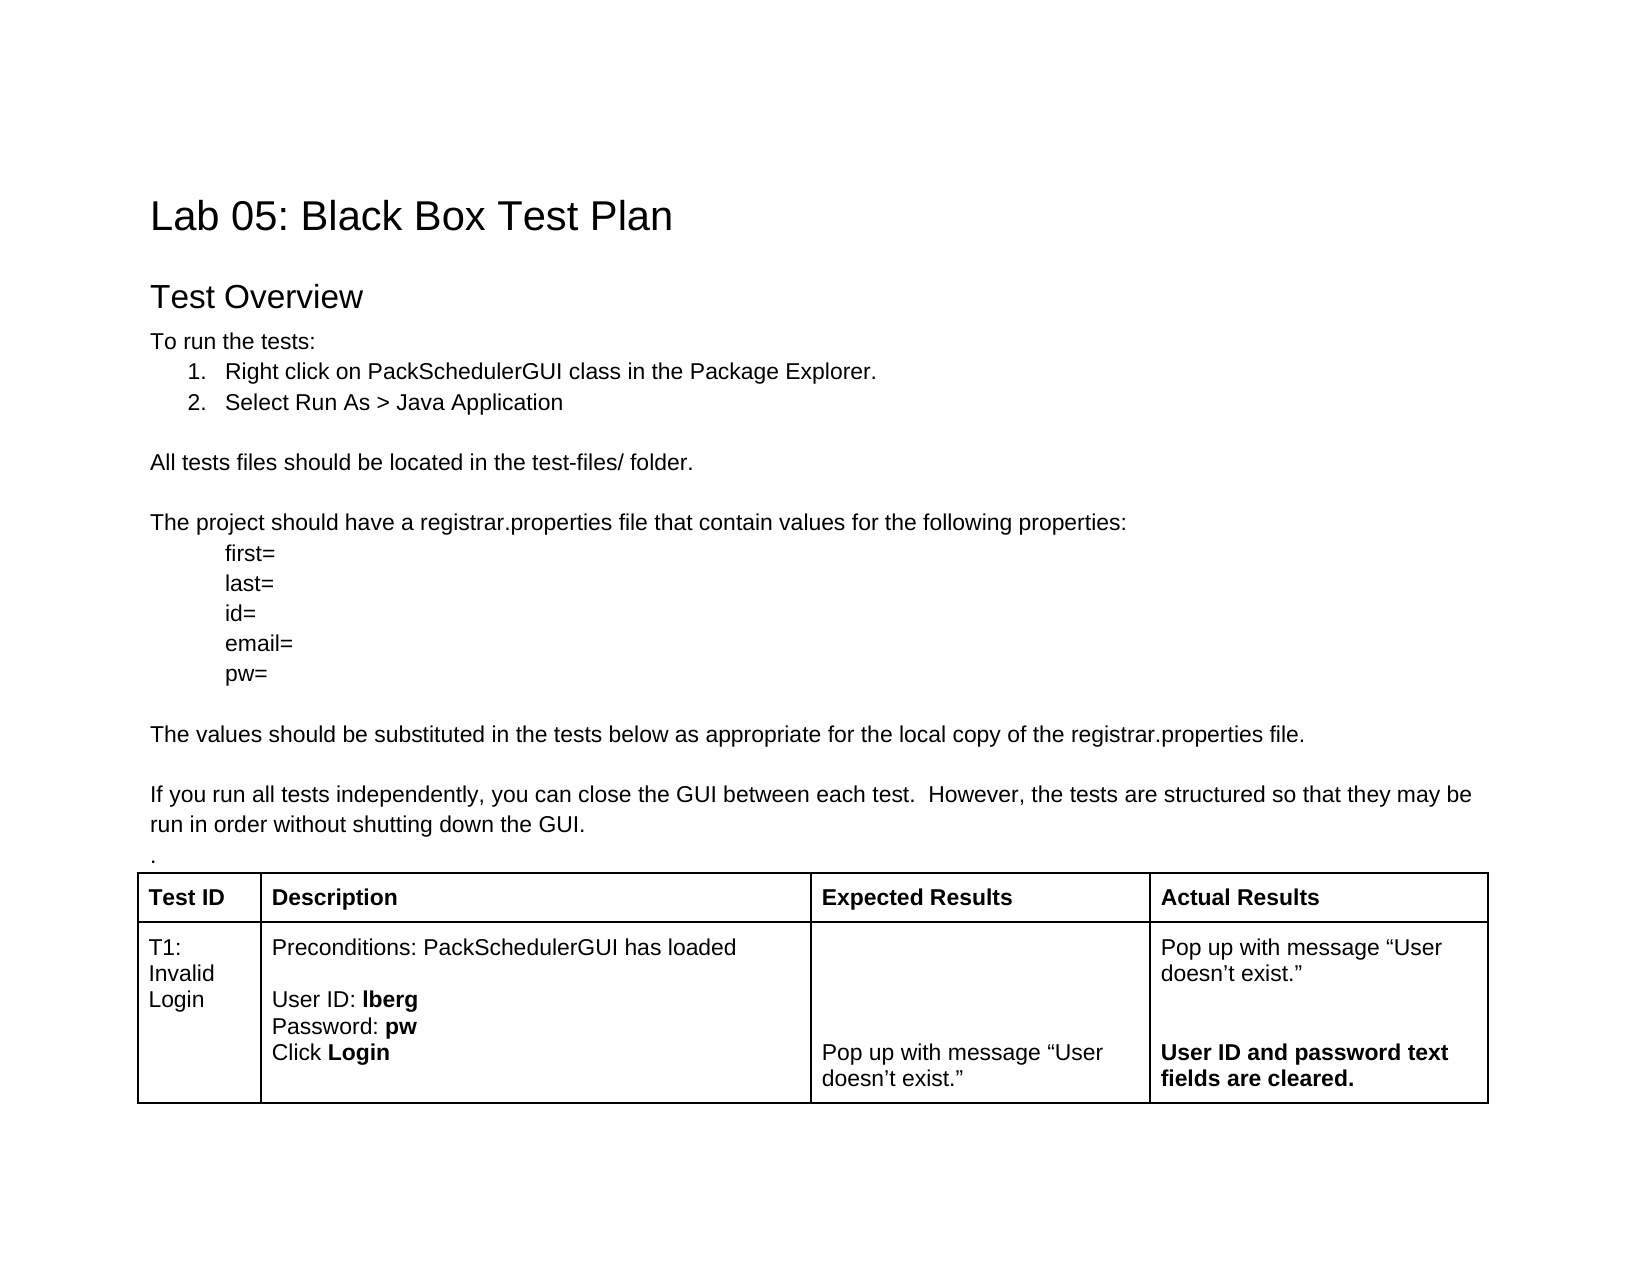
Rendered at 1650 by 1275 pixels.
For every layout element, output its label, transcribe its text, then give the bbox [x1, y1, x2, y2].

list Right click on PackSchedulerGUI class in the Package Explorer. [187, 358, 1500, 384]
text If you run all tests independently, you can close the GUI between each test. However, the tests are structured so that they may be run in order without shutting down the GUI. [150, 781, 1500, 838]
table_cell T1: Invalid Login [139, 923, 260, 1102]
table_header Actual Results [1151, 874, 1487, 921]
text id= [225, 600, 1500, 626]
table_cell Preconditions: PackSchedulerGUI has loaded User ID: lberg Password: pw Click Login [262, 923, 810, 1102]
text first= [225, 539, 1500, 566]
list Select Run As > Java Application [187, 388, 1500, 415]
text To run the tests: [150, 328, 1500, 354]
text email= [225, 630, 1500, 656]
text The project should have a registrar.properties file that contain values for the following properties: [150, 509, 1500, 536]
text pw= [225, 660, 1500, 687]
text . [150, 842, 1500, 868]
text The values should be substituted in the tests below as appropriate for the local copy of the registrar.properties file. [150, 721, 1500, 747]
subtitle Lab 05: Black Box Test Plan [150, 192, 1500, 239]
text All tests files should be located in the test-files/ folder. [150, 449, 1500, 475]
table_header Description [262, 874, 810, 921]
table_cell Pop up with message “User doesn’t exist.” [812, 923, 1149, 1102]
table_header Expected Results [812, 874, 1149, 921]
table_cell Pop up with message “User doesn’t exist.” User ID and password text fields are cleared. [1151, 923, 1487, 1102]
subtitle Test Overview [150, 277, 1500, 316]
text last= [225, 570, 1500, 596]
table_header Test ID [139, 874, 260, 921]
